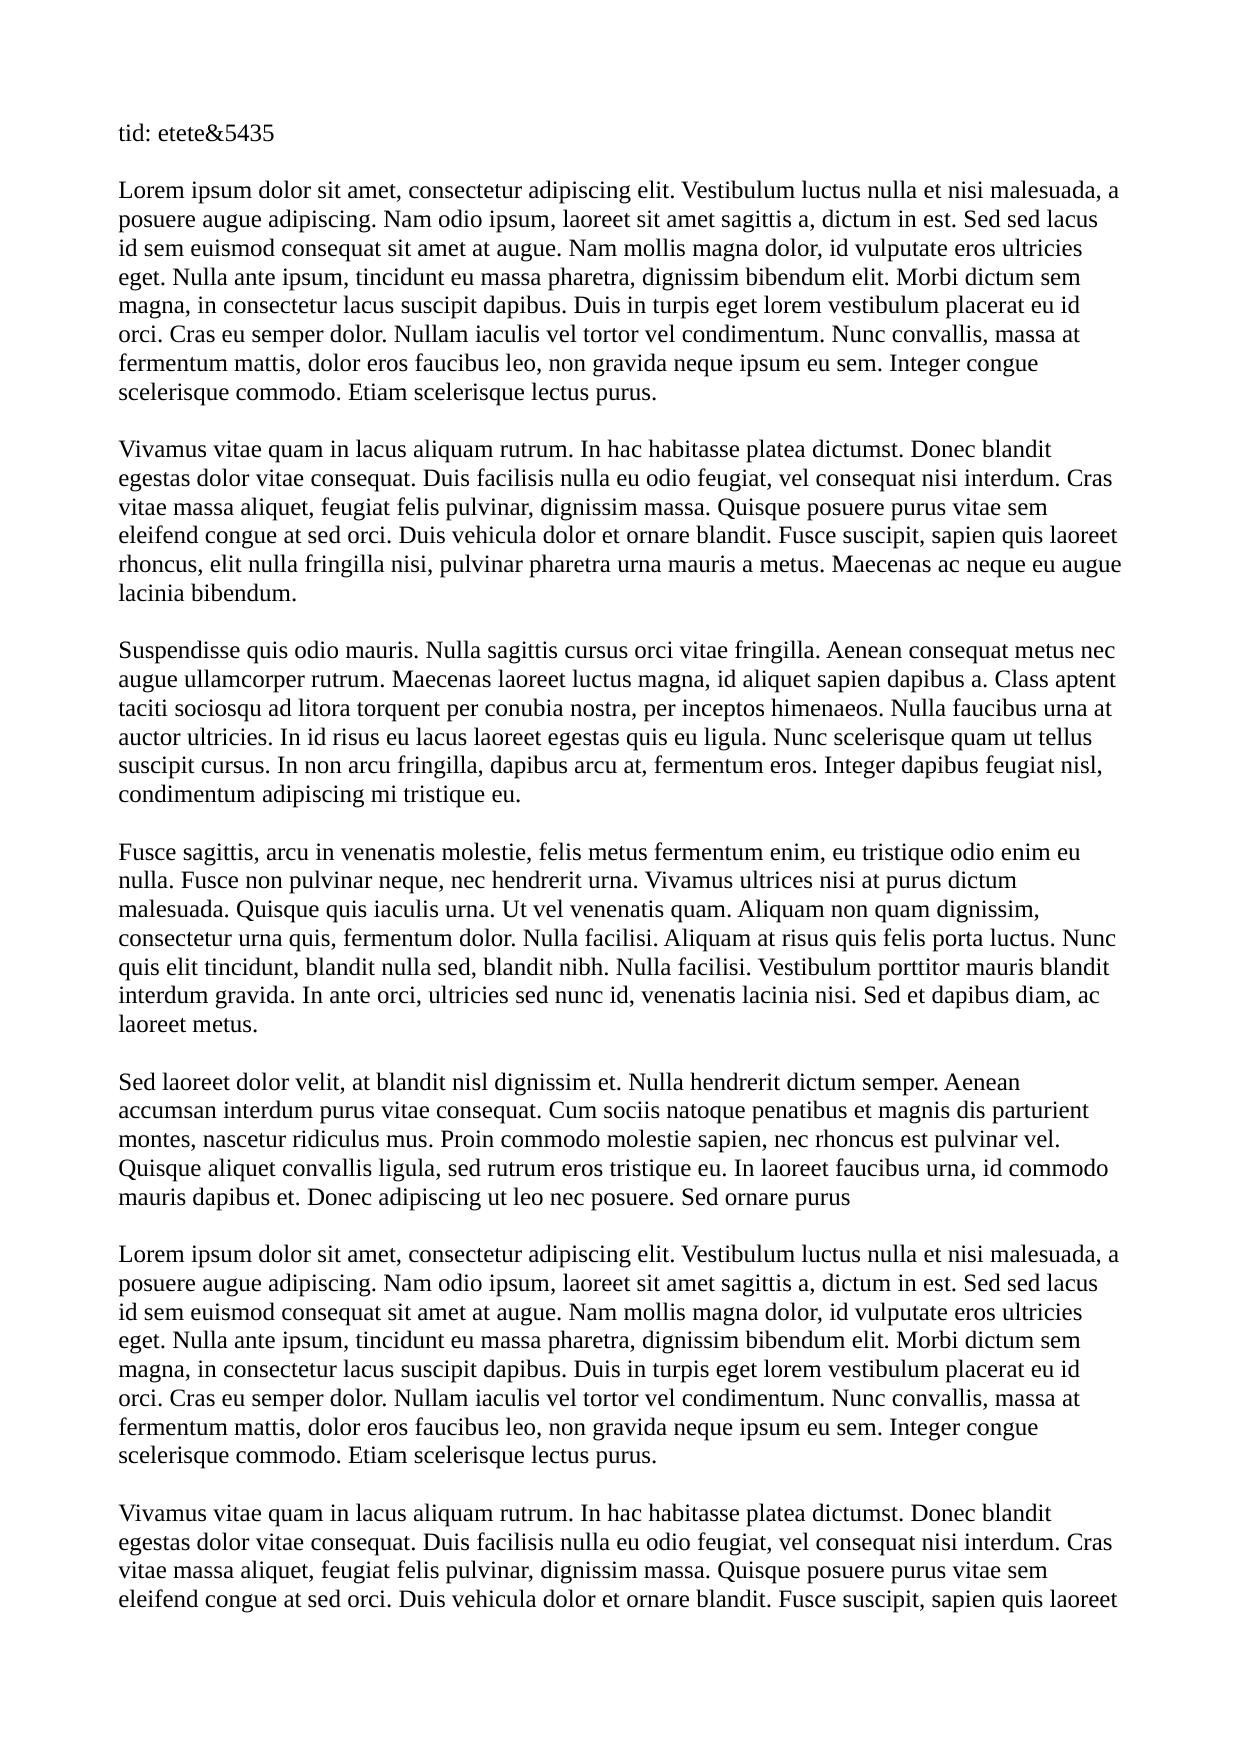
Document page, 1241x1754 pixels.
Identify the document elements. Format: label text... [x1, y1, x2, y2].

text Lorem ipsum dolor sit amet, consectetur adipiscing elit. Vestibulum luctus nulla et nisi malesuada, a posuere augue adipiscing. Nam odio ipsum, laoreet sit amet sagittis a, dictum in est. Sed sed lacus id sem euismod consequat sit amet at augue. Nam mollis magna dolor, id vulputate eros ultricies eget. Nulla ante ipsum, tincidunt eu massa pharetra, dignissim bibendum elit. Morbi dictum sem magna, in consectetur lacus suscipit dapibus. Duis in turpis eget lorem vestibulum placerat eu id orci. Cras eu semper dolor. Nullam iaculis vel tortor vel condimentum. Nunc convallis, massa at fermentum mattis, dolor eros faucibus leo, non gravida neque ipsum eu sem. Integer congue scelerisque commodo. Etiam scelerisque lectus purus. [118, 1239, 1122, 1469]
text Fusce sagittis, arcu in venenatis molestie, felis metus fermentum enim, eu tristique odio enim eu nulla. Fusce non pulvinar neque, nec hendrerit urna. Vivamus ultrices nisi at purus dictum malesuada. Quisque quis iaculis urna. Ut vel venenatis quam. Aliquam non quam dignissim, consectetur urna quis, fermentum dolor. Nulla facilisi. Aliquam at risus quis felis porta luctus. Nunc quis elit tincidunt, blandit nulla sed, blandit nibh. Nulla facilisi. Vestibulum porttitor mauris blandit interdum gravida. In ante orci, ultricies sed nunc id, venenatis lacinia nisi. Sed et dapibus diam, ac laoreet metus. [118, 837, 1122, 1038]
text Vivamus vitae quam in lacus aliquam rutrum. In hac habitasse platea dictumst. Donec blandit egestas dolor vitae consequat. Duis facilisis nulla eu odio feugiat, vel consequat nisi interdum. Cras vitae massa aliquet, feugiat felis pulvinar, dignissim massa. Quisque posuere purus vitae sem eleifend congue at sed orci. Duis vehicula dolor et ornare blandit. Fusce suscipit, sapien quis laoreet [118, 1498, 1122, 1613]
text Sed laoreet dolor velit, at blandit nisl dignissim et. Nulla hendrerit dictum semper. Aenean accumsan interdum purus vitae consequat. Cum sociis natoque penatibus et magnis dis parturient montes, nascetur ridiculus mus. Proin commodo molestie sapien, nec rhoncus est pulvinar vel. Quisque aliquet convallis ligula, sed rutrum eros tristique eu. In laoreet faucibus urna, id commodo mauris dapibus et. Donec adipiscing ut leo nec posuere. Sed ornare purus [118, 1067, 1122, 1211]
text tid: etete&5435 [118, 118, 1122, 147]
text Vivamus vitae quam in lacus aliquam rutrum. In hac habitasse platea dictumst. Donec blandit egestas dolor vitae consequat. Duis facilisis nulla eu odio feugiat, vel consequat nisi interdum. Cras vitae massa aliquet, feugiat felis pulvinar, dignissim massa. Quisque posuere purus vitae sem eleifend congue at sed orci. Duis vehicula dolor et ornare blandit. Fusce suscipit, sapien quis laoreet rhoncus, elit nulla fringilla nisi, pulvinar pharetra urna mauris a metus. Maecenas ac neque eu augue lacinia bibendum. [118, 434, 1122, 607]
text Lorem ipsum dolor sit amet, consectetur adipiscing elit. Vestibulum luctus nulla et nisi malesuada, a posuere augue adipiscing. Nam odio ipsum, laoreet sit amet sagittis a, dictum in est. Sed sed lacus id sem euismod consequat sit amet at augue. Nam mollis magna dolor, id vulputate eros ultricies eget. Nulla ante ipsum, tincidunt eu massa pharetra, dignissim bibendum elit. Morbi dictum sem magna, in consectetur lacus suscipit dapibus. Duis in turpis eget lorem vestibulum placerat eu id orci. Cras eu semper dolor. Nullam iaculis vel tortor vel condimentum. Nunc convallis, massa at fermentum mattis, dolor eros faucibus leo, non gravida neque ipsum eu sem. Integer congue scelerisque commodo. Etiam scelerisque lectus purus. [118, 176, 1122, 406]
text Suspendisse quis odio mauris. Nulla sagittis cursus orci vitae fringilla. Aenean consequat metus nec augue ullamcorper rutrum. Maecenas laoreet luctus magna, id aliquet sapien dapibus a. Class aptent taciti sociosqu ad litora torquent per conubia nostra, per inceptos himenaeos. Nulla faucibus urna at auctor ultricies. In id risus eu lacus laoreet egestas quis eu ligula. Nunc scelerisque quam ut tellus suscipit cursus. In non arcu fringilla, dapibus arcu at, fermentum eros. Integer dapibus feugiat nisl, condimentum adipiscing mi tristique eu. [118, 636, 1122, 808]
